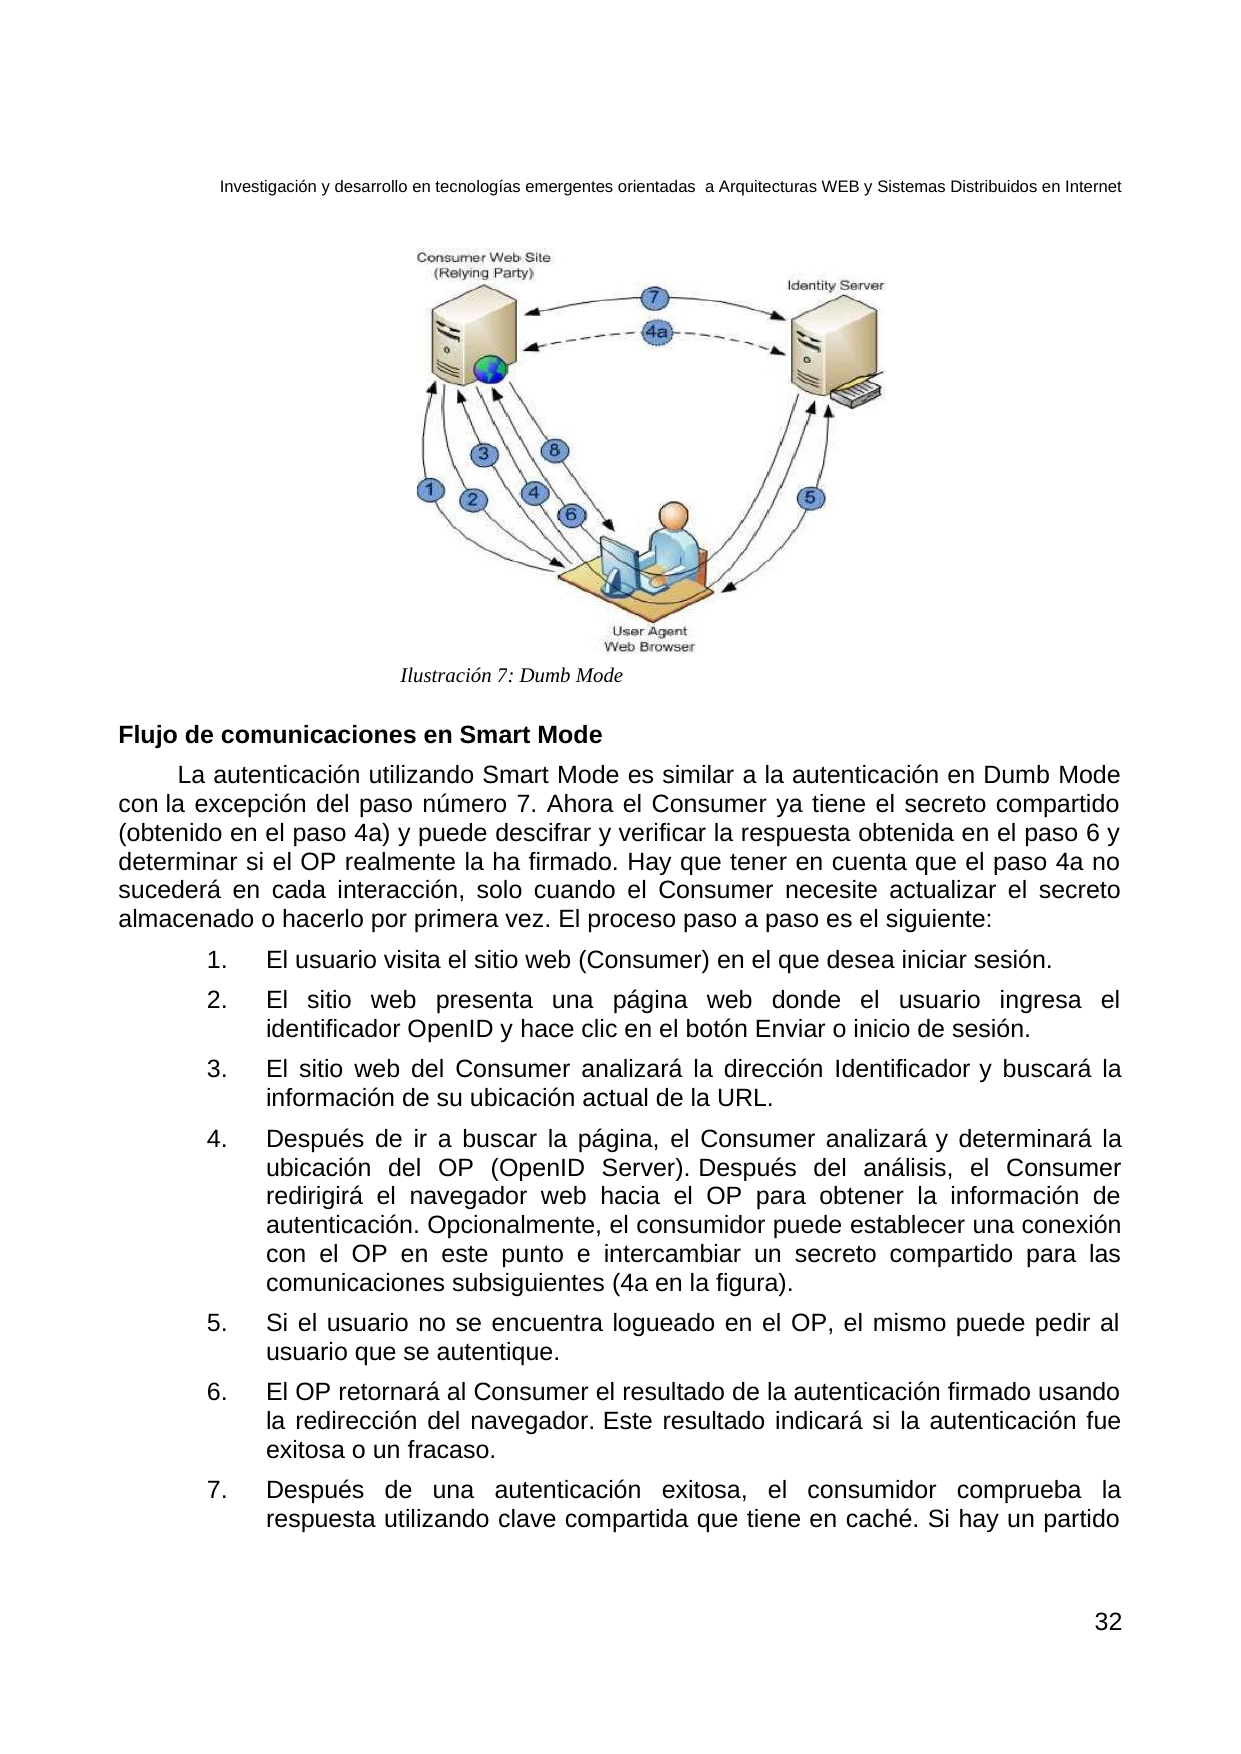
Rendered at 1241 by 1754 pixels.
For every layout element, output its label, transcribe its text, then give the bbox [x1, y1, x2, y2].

picture [416, 248, 886, 655]
text La autenticación utilizando Smart Mode es similar a la autenticación en Dumb Mode con la excepción del paso número 7. Ahora el Consumer ya tiene el secreto compartido (obtenido en el paso 4a) y puede descifrar y verificar la respuesta obtenida en el paso 6 y determinar si el OP realmente la ha firmado. Hay que tener en cuenta que el paso 4a no sucederá en cada interacción, solo cuando el Consumer necesite actualizar el secreto almacenado o hacerlo por primera vez. El proceso paso a paso es el siguiente: [118, 760, 1122, 933]
list El usuario visita el sitio web (Consumer) en el que desea iniciar sesión. [207, 945, 1122, 973]
list Después de una autenticación exitosa, el consumidor comprueba la respuesta utilizando clave compartida que tiene en caché. Si hay un partido [207, 1475, 1122, 1533]
list El sitio web presenta una página web donde el usuario ingresa el identificador OpenID y hace clic en el botón Enviar o inicio de sesión. [207, 985, 1122, 1043]
list El OP retornará al Consumer el resultado de la autenticación firmado usando la redirección del navegador. Este resultado indicará si la autenticación fue exitosa o un fracaso. [207, 1377, 1122, 1463]
subtitle Flujo de comunicaciones en Smart Mode [610, 720, 1122, 749]
text Ilustración 7: Dumb Mode [625, 663, 899, 687]
list El sitio web del Consumer analizará la dirección Identificador y buscará la información de su ubicación actual de la URL. [207, 1054, 1122, 1112]
list Después de ir a buscar la página, el Consumer analizará y determinará la ubicación del OP (OpenID Server). Después del análisis, el Consumer redirigirá el navegador web hacia el OP para obtener la información de autenticación. Opcionalmente, el consumidor puede establecer una conexión con el OP en este punto e intercambiar un secreto compartido para las comunicaciones subsiguientes (4a en la figura). [207, 1124, 1122, 1296]
list Si el usuario no se encuentra logueado en el OP, el mismo puede pedir al usuario que se autentique. [207, 1308, 1122, 1366]
